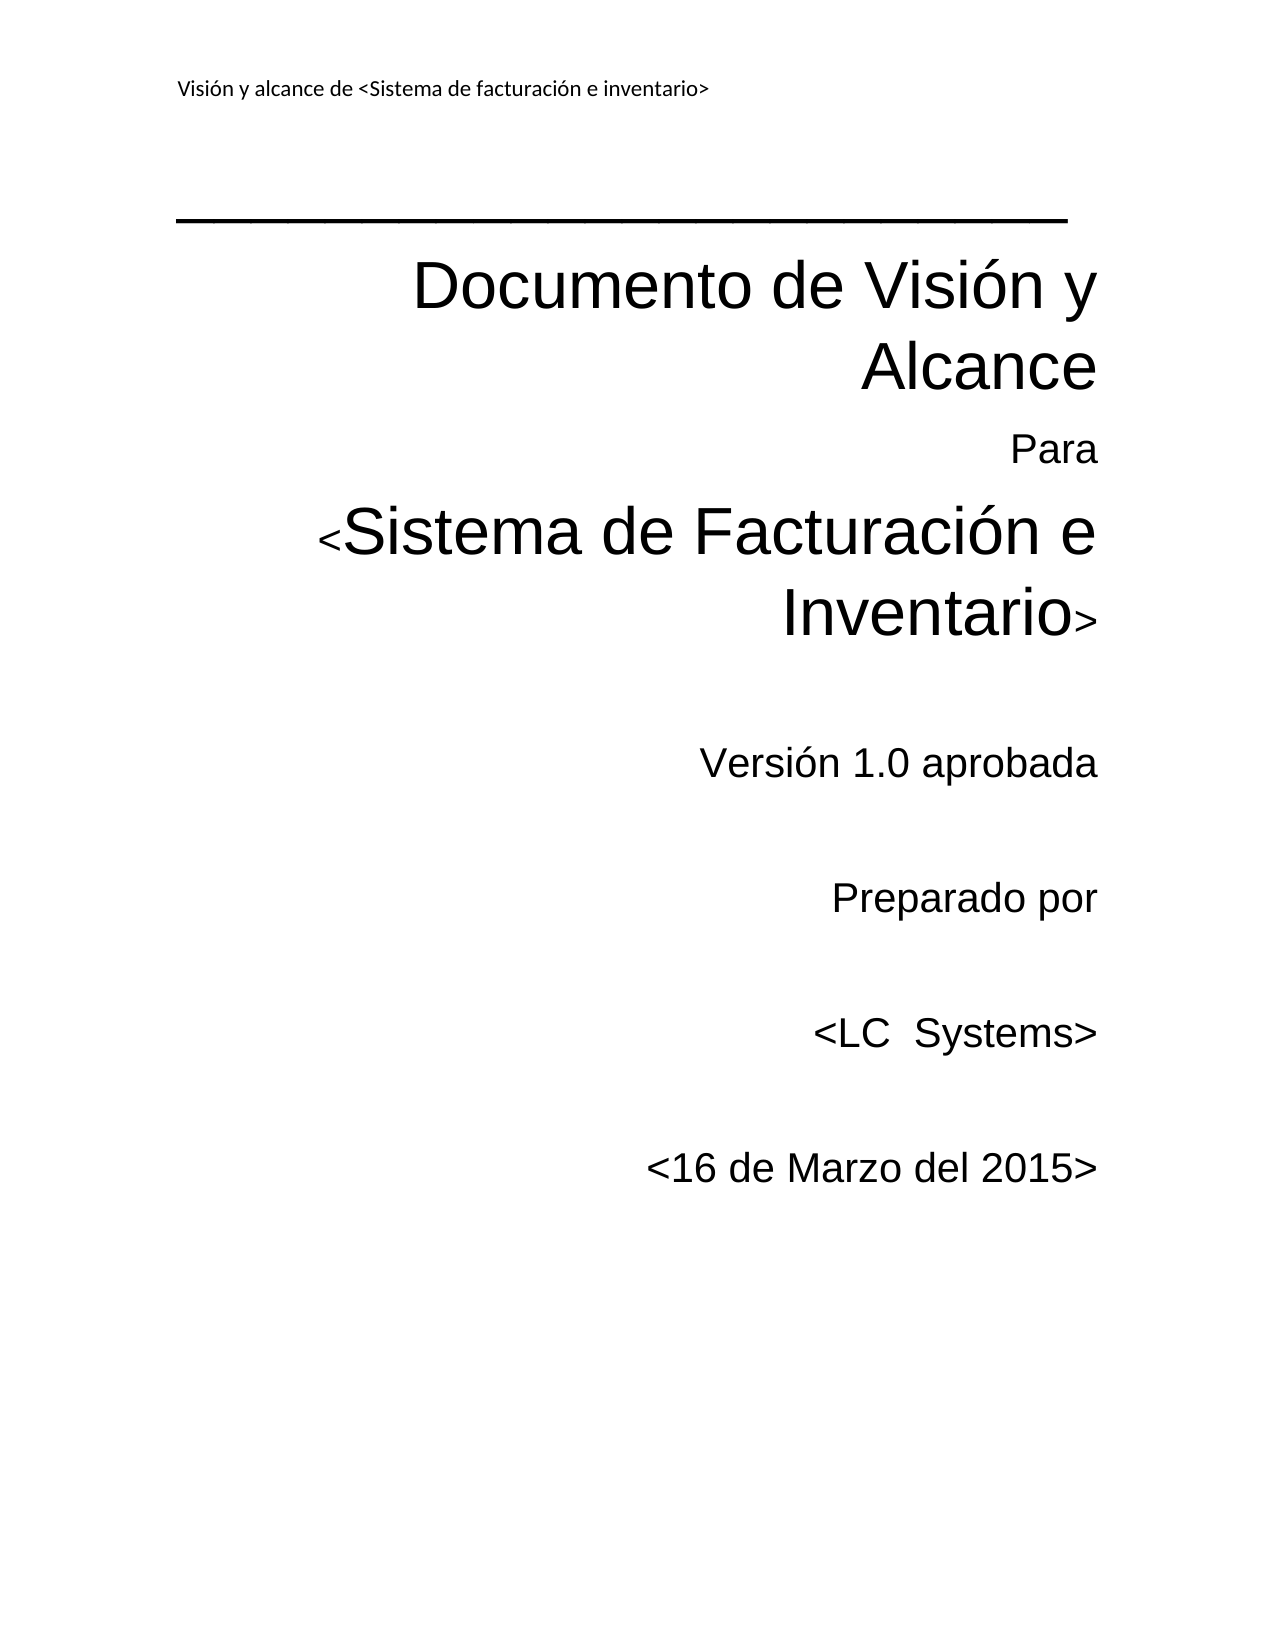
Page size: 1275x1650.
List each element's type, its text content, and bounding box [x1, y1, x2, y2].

text Documento de Visión y Alcance [177, 246, 1098, 403]
text Preparado por [177, 873, 1098, 921]
text Para [177, 425, 1098, 473]
text ________________________ [177, 148, 1098, 224]
text Versión 1.0 aprobada [177, 739, 1098, 787]
text <LC Systems> [177, 1008, 1098, 1056]
text <Sistema de Facturación e Inventario> [177, 492, 1098, 650]
text <16 de Marzo del 2015> [177, 1143, 1098, 1191]
